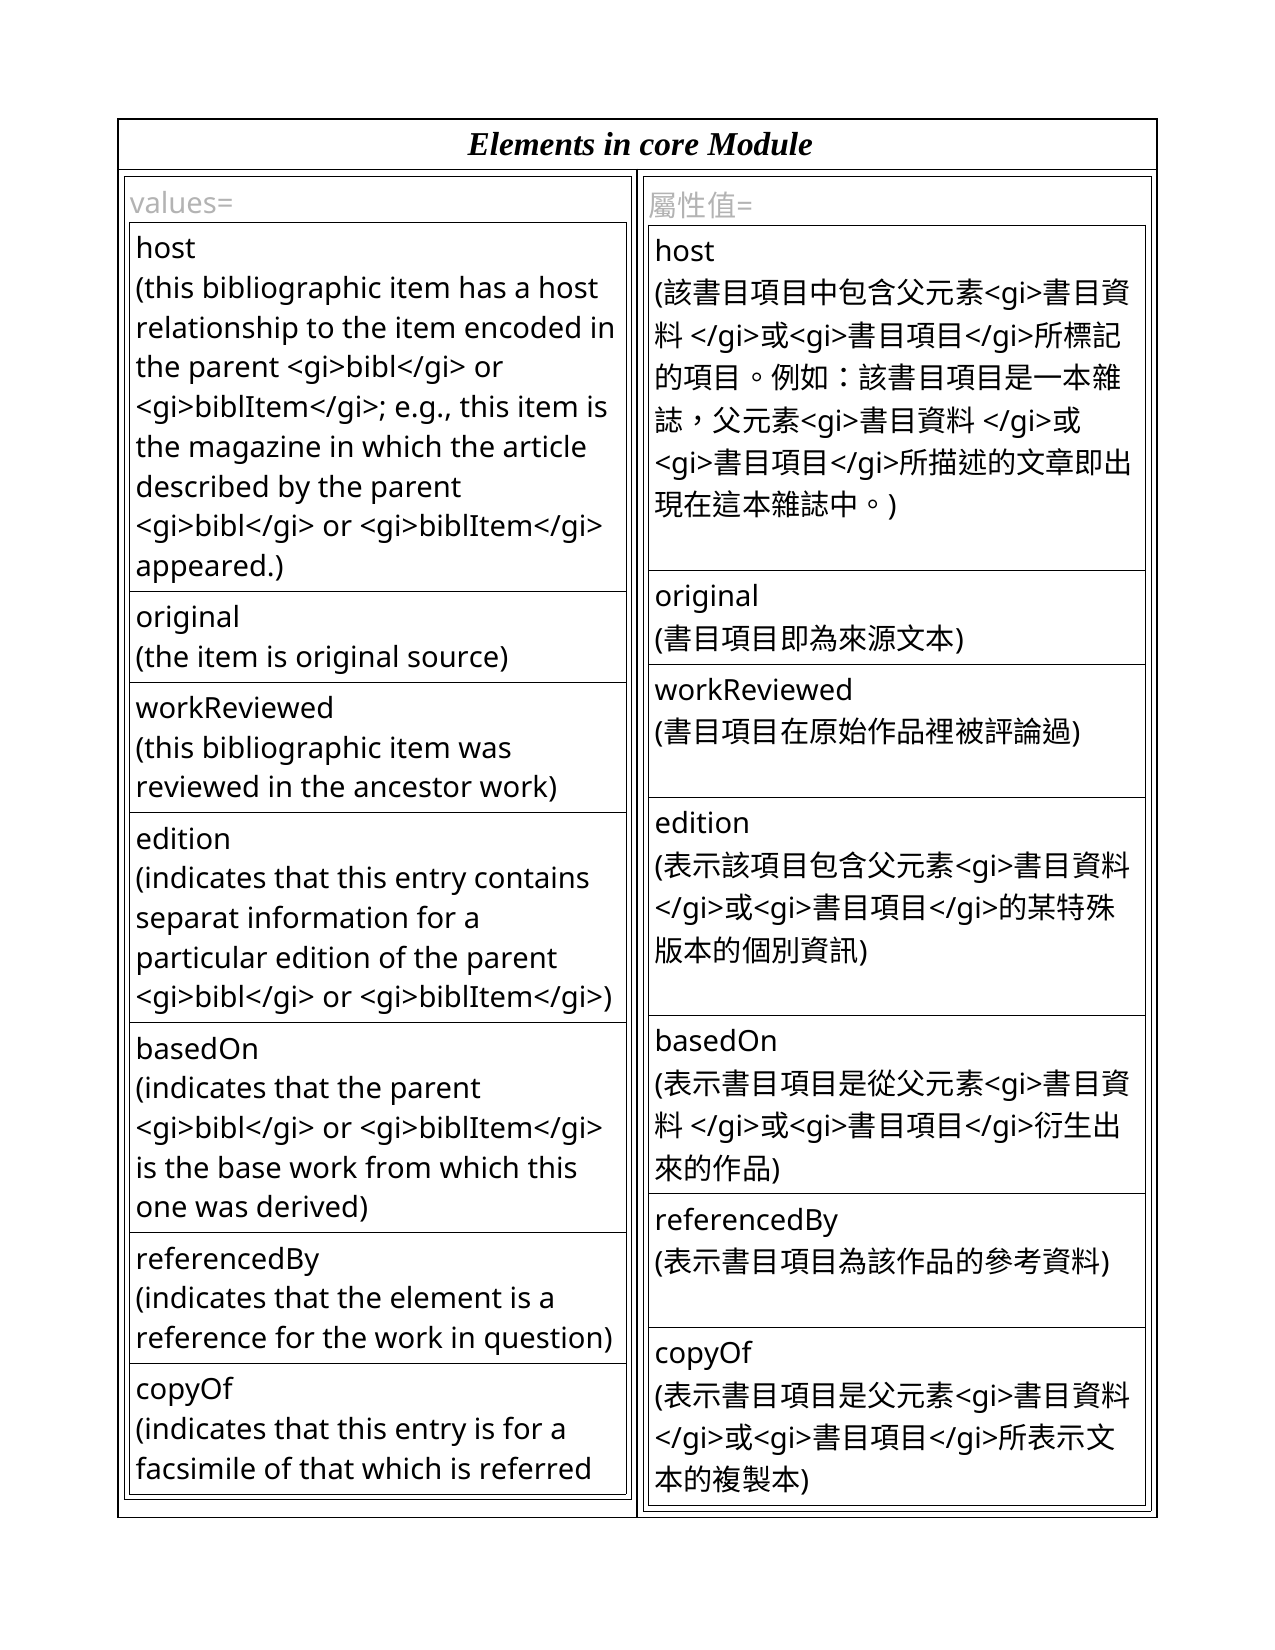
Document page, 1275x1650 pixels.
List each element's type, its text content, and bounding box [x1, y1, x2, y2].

table_cell values= [125, 177, 631, 1499]
table_cell copyOf (indicates that this entry is for a facsimile of that which is referred [130, 1364, 626, 1493]
table_cell copyOf (表示書目項目是父元素<gi>書目資料 </gi>或<gi>書目項目</gi>所表示文本的複製本) [649, 1328, 1145, 1505]
table_cell basedOn (表示書目項目是從父元素<gi>書目資料 </gi>或<gi>書目項目</gi>衍生出來的作品) [649, 1016, 1145, 1193]
table_cell workReviewed (書目項目在原始作品裡被評論過) [649, 665, 1145, 797]
table_cell basedOn (indicates that the parent <gi>bibl</gi> or <gi>biblItem</gi> is the base work from which this one was derived) [130, 1023, 626, 1232]
table_cell original (the item is original source) [130, 592, 626, 682]
table_header host (this bibliographic item has a host relationship to the item encoded in the parent <gi>bibl</gi> or <gi>biblItem</gi>; e.g., this item is the magazine in which the article described by the parent <gi>bibl</gi> or <gi>biblItem</gi> appeared.) [130, 223, 626, 591]
table_cell edition (indicates that this entry contains separat information for a particular edition of the parent <gi>bibl</gi> or <gi>biblItem</gi>) [130, 813, 626, 1022]
table_cell workReviewed (this bibliographic item was reviewed in the ancestor work) [130, 683, 626, 812]
table_cell referencedBy (indicates that the element is a reference for the work in question) [130, 1233, 626, 1363]
table_cell edition (表示該項目包含父元素<gi>書目資料 </gi>或<gi>書目項目</gi>的某特殊版本的個別資訊) [649, 798, 1145, 1015]
table_cell referencedBy (表示書目項目為該作品的參考資料) [649, 1194, 1145, 1327]
table_header Elements in core Module [119, 120, 1156, 168]
table_header host (該書目項目中包含父元素<gi>書目資料 </gi>或<gi>書目項目</gi>所標記的項目。例如：該書目項目是一本雜誌，父元素<gi>書目資料 </gi>或<gi>書目項目</gi>所描述的文章即出現在這本雜誌中。) [649, 226, 1145, 570]
table_cell [638, 170, 1156, 1517]
table_cell [119, 170, 636, 1517]
table_cell original (書目項目即為來源文本) [649, 571, 1145, 663]
table_cell 屬性值= [644, 177, 1151, 1511]
